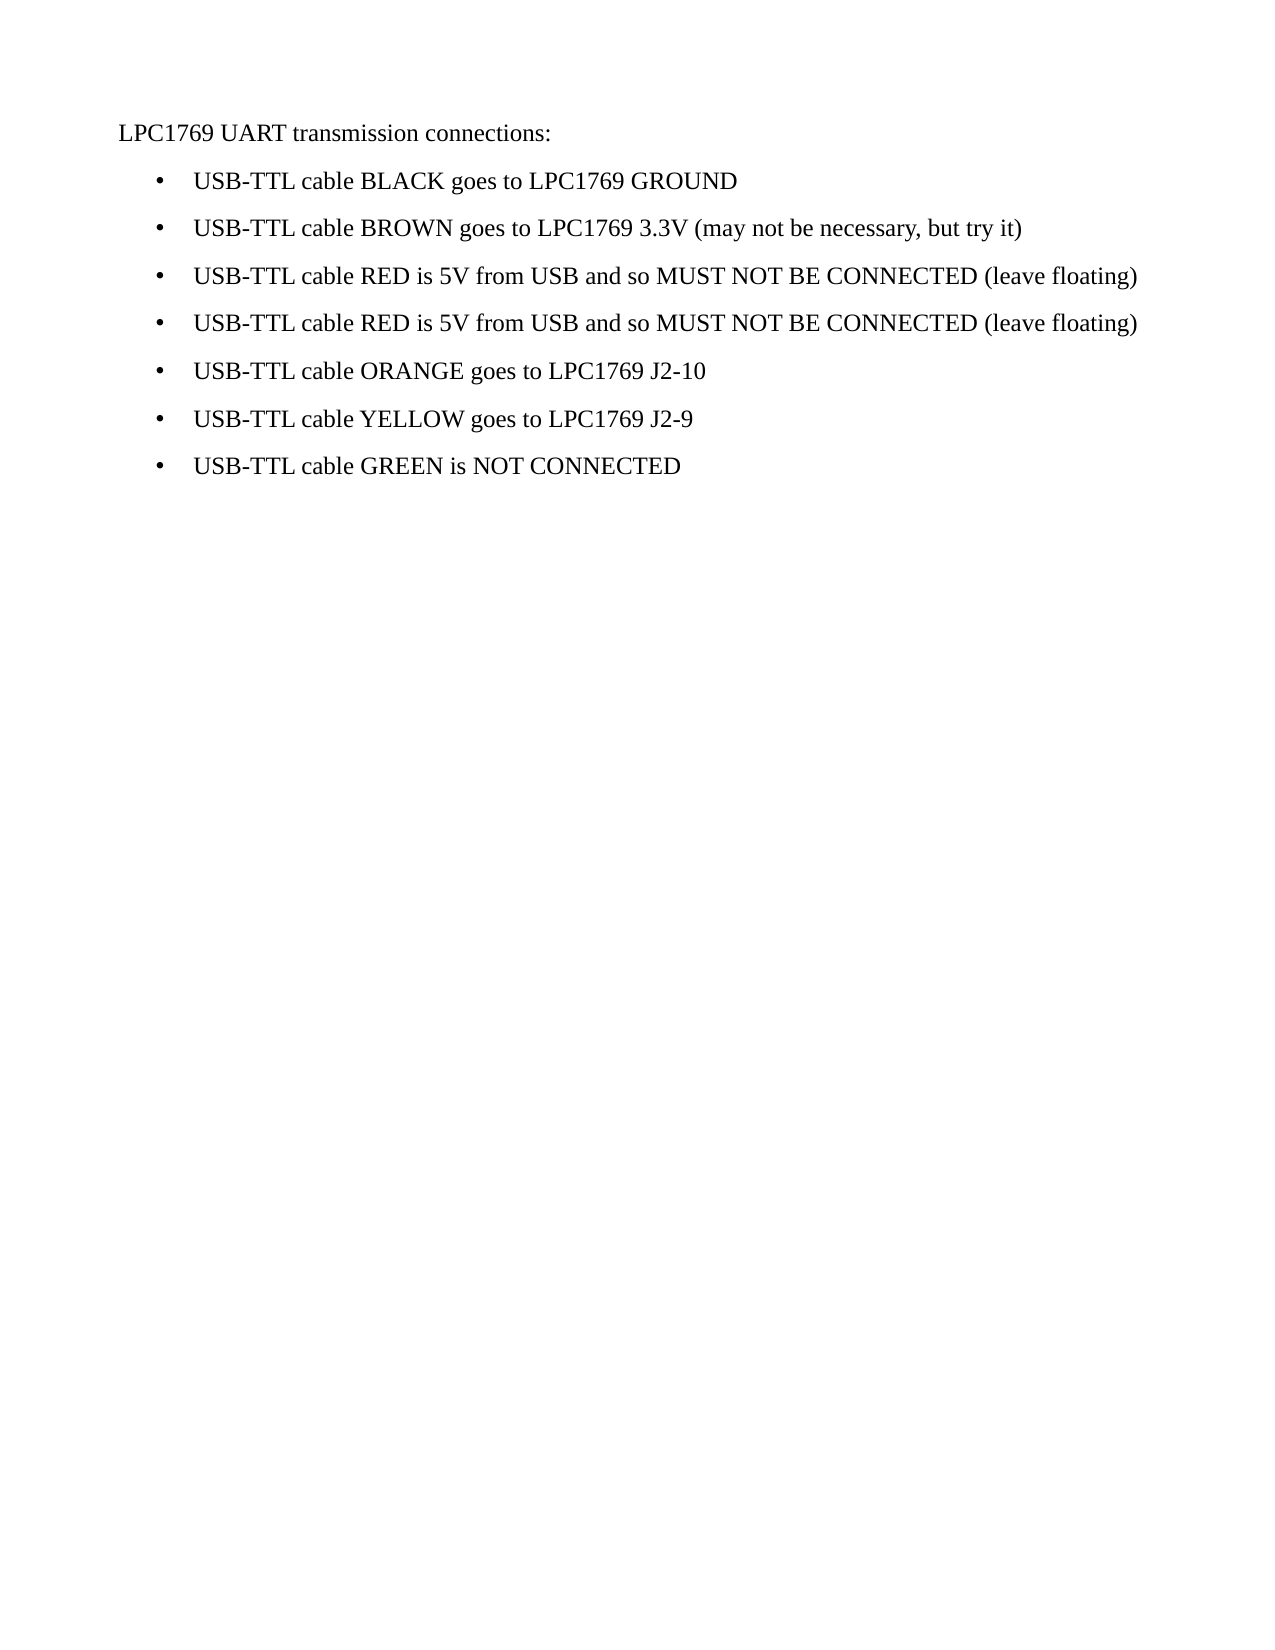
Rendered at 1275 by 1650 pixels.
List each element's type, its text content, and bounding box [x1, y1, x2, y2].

list USB-TTL cable RED is 5V from USB and so MUST NOT BE CONNECTED (leave floating) [156, 308, 1157, 337]
list USB-TTL cable YELLOW goes to LPC1769 J2-9 [156, 404, 1157, 432]
list USB-TTL cable BLACK goes to LPC1769 GROUND [156, 166, 1157, 194]
list USB-TTL cable BROWN goes to LPC1769 3.3V (may not be necessary, but try it) [156, 213, 1157, 242]
list USB-TTL cable GREEN is NOT CONNECTED [156, 451, 1157, 480]
list USB-TTL cable ORANGE goes to LPC1769 J2-10 [156, 356, 1157, 385]
list USB-TTL cable RED is 5V from USB and so MUST NOT BE CONNECTED (leave floating) [156, 261, 1157, 290]
text LPC1769 UART transmission connections: [118, 118, 1157, 147]
